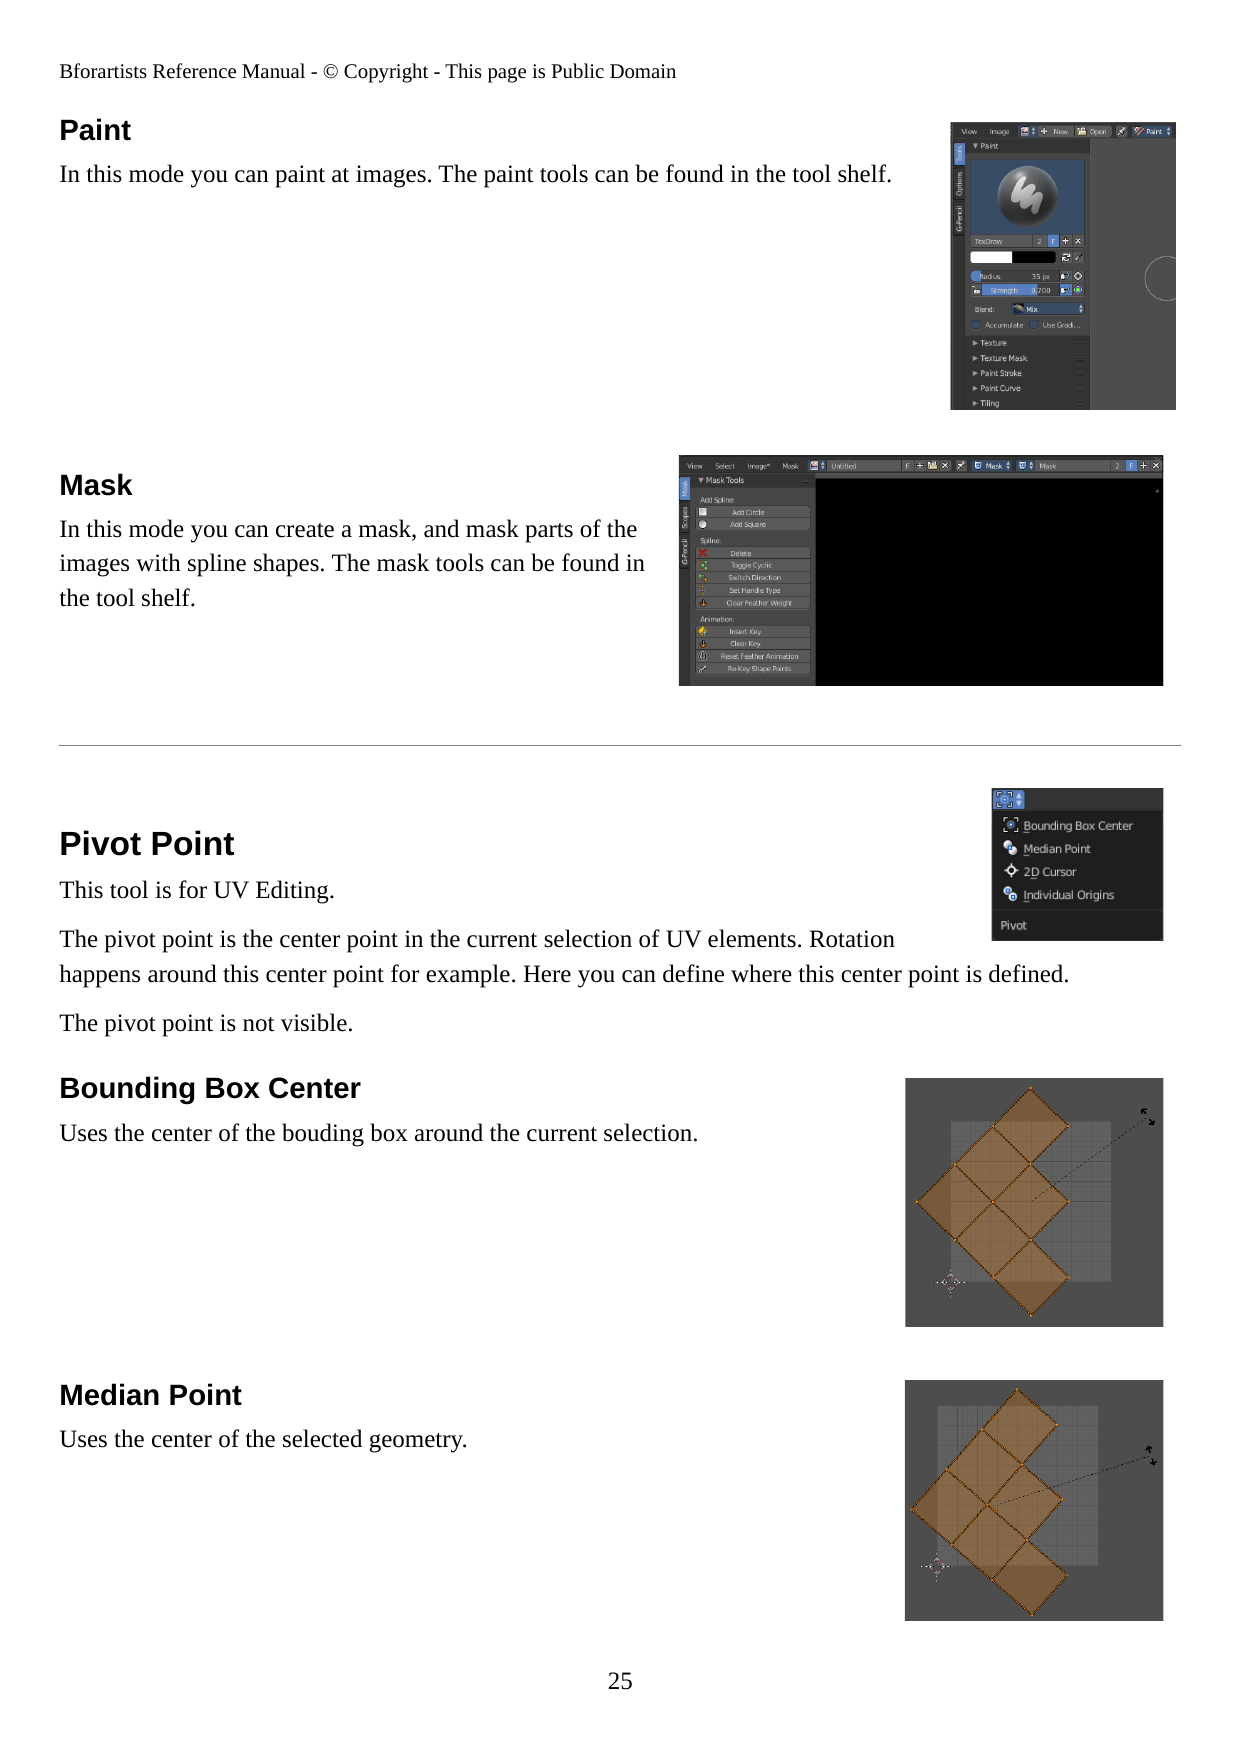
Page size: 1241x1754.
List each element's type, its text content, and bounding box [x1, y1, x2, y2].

subtitle Median Point [59, 1377, 1181, 1411]
text Uses the center of the bouding box around the current selection. [59, 1118, 905, 1146]
subtitle [1164, 824, 1181, 863]
subtitle Paint [59, 113, 1181, 146]
text This tool is for UV Editing. [59, 875, 991, 904]
picture [904, 1380, 1164, 1621]
picture [991, 788, 1164, 941]
text Uses the center of the selected geometry. [59, 1424, 904, 1452]
picture [905, 1078, 1164, 1327]
text The pivot point is the center point in the current selection of UV elements. Rotation happens around this center point for example. Here you can define where this center point is defined. [59, 924, 1181, 987]
picture [678, 455, 1164, 686]
text In this mode you can paint at images. The paint tools can be found in the tool shelf. [59, 159, 950, 188]
subtitle Mask [59, 468, 678, 502]
subtitle [1164, 468, 1181, 502]
text The pivot point is not visible. [59, 1008, 1181, 1036]
text In this mode you can create a mask, and mask parts of the images with spline shapes. The mask tools can be found in the tool shelf. [59, 514, 678, 612]
subtitle Bounding Box Center [59, 1071, 1181, 1105]
picture [950, 122, 1176, 410]
subtitle Pivot Point [59, 824, 991, 863]
